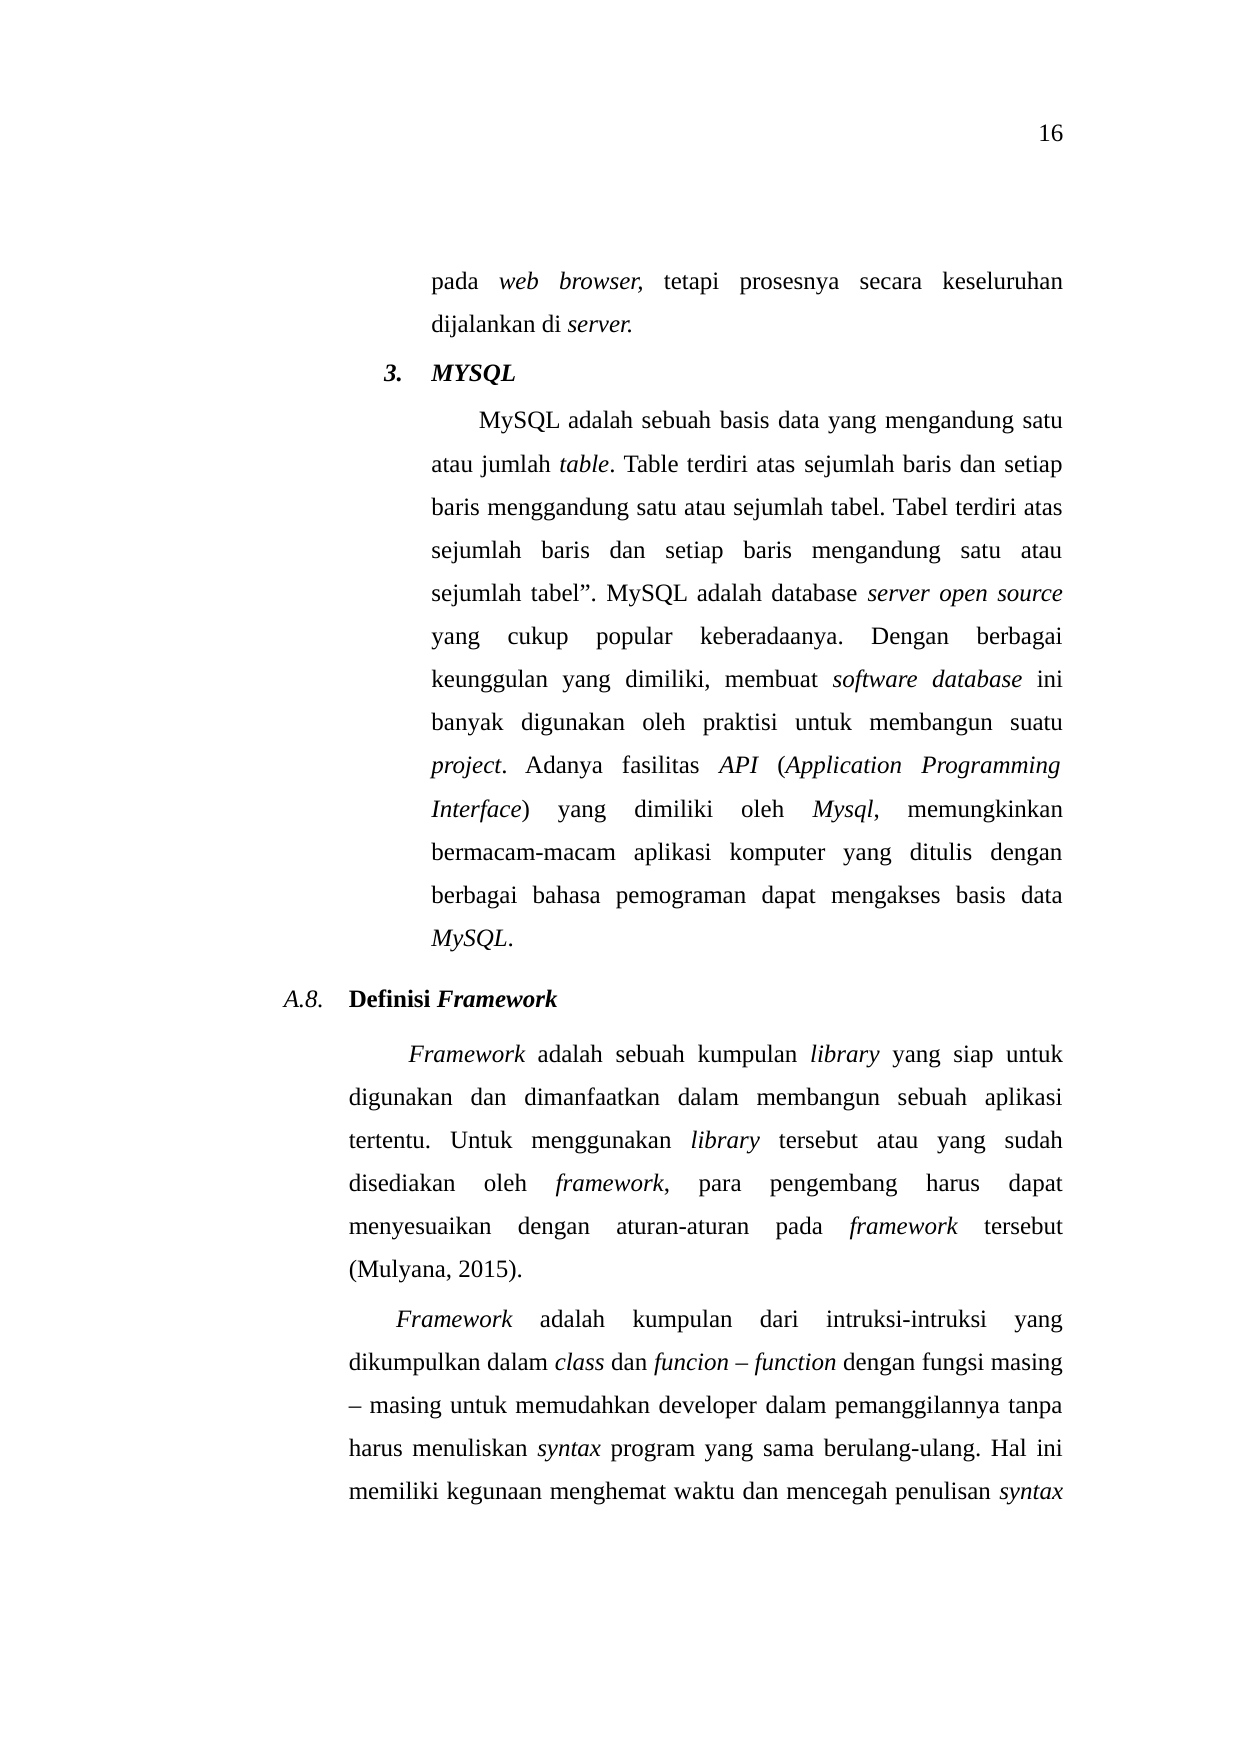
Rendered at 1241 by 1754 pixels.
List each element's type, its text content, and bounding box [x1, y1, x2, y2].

list MYSQL [384, 358, 1063, 387]
text MySQL adalah sebuah basis data yang mengandung satu atau jumlah table. Table terdiri atas sejumlah baris dan setiap baris menggandung satu atau sejumlah tabel. Tabel terdiri atas sejumlah baris dan setiap baris mengandung satu atau sejumlah tabel”. MySQL adalah database server open source yang cukup popular keberadaanya. Dengan berbagai keunggulan yang dimiliki, membuat software database ini banyak digunakan oleh praktisi untuk membangun suatu project. Adanya fasilitas API (Application Programming Interface) yang dimiliki oleh Mysql, memungkinkan bermacam-macam aplikasi komputer yang ditulis dengan berbagai bahasa pemograman dapat mengakses basis data MySQL. [431, 406, 1063, 952]
text Framework adalah kumpulan dari intruksi-intruksi yang dikumpulkan dalam class dan funcion – function dengan fungsi masing – masing untuk memudahkan developer dalam pemanggilannya tanpa harus menuliskan syntax program yang sama berulang-ulang. Hal ini memiliki kegunaan menghemat waktu dan mencegah penulisan syntax [348, 1304, 1063, 1505]
text pada web browser, tetapi prosesnya secara keseluruhan dijalankan di server. [431, 266, 1063, 338]
list Definisi Framework [266, 984, 1063, 1013]
text Framework adalah sebuah kumpulan library yang siap untuk digunakan dan dimanfaatkan dalam membangun sebuah aplikasi tertentu. Untuk menggunakan library tersebut atau yang sudah disediakan oleh framework, para pengembang harus dapat menyesuaikan dengan aturan-aturan pada framework tersebut (Mulyana, 2015)⁠. [348, 1039, 1063, 1283]
